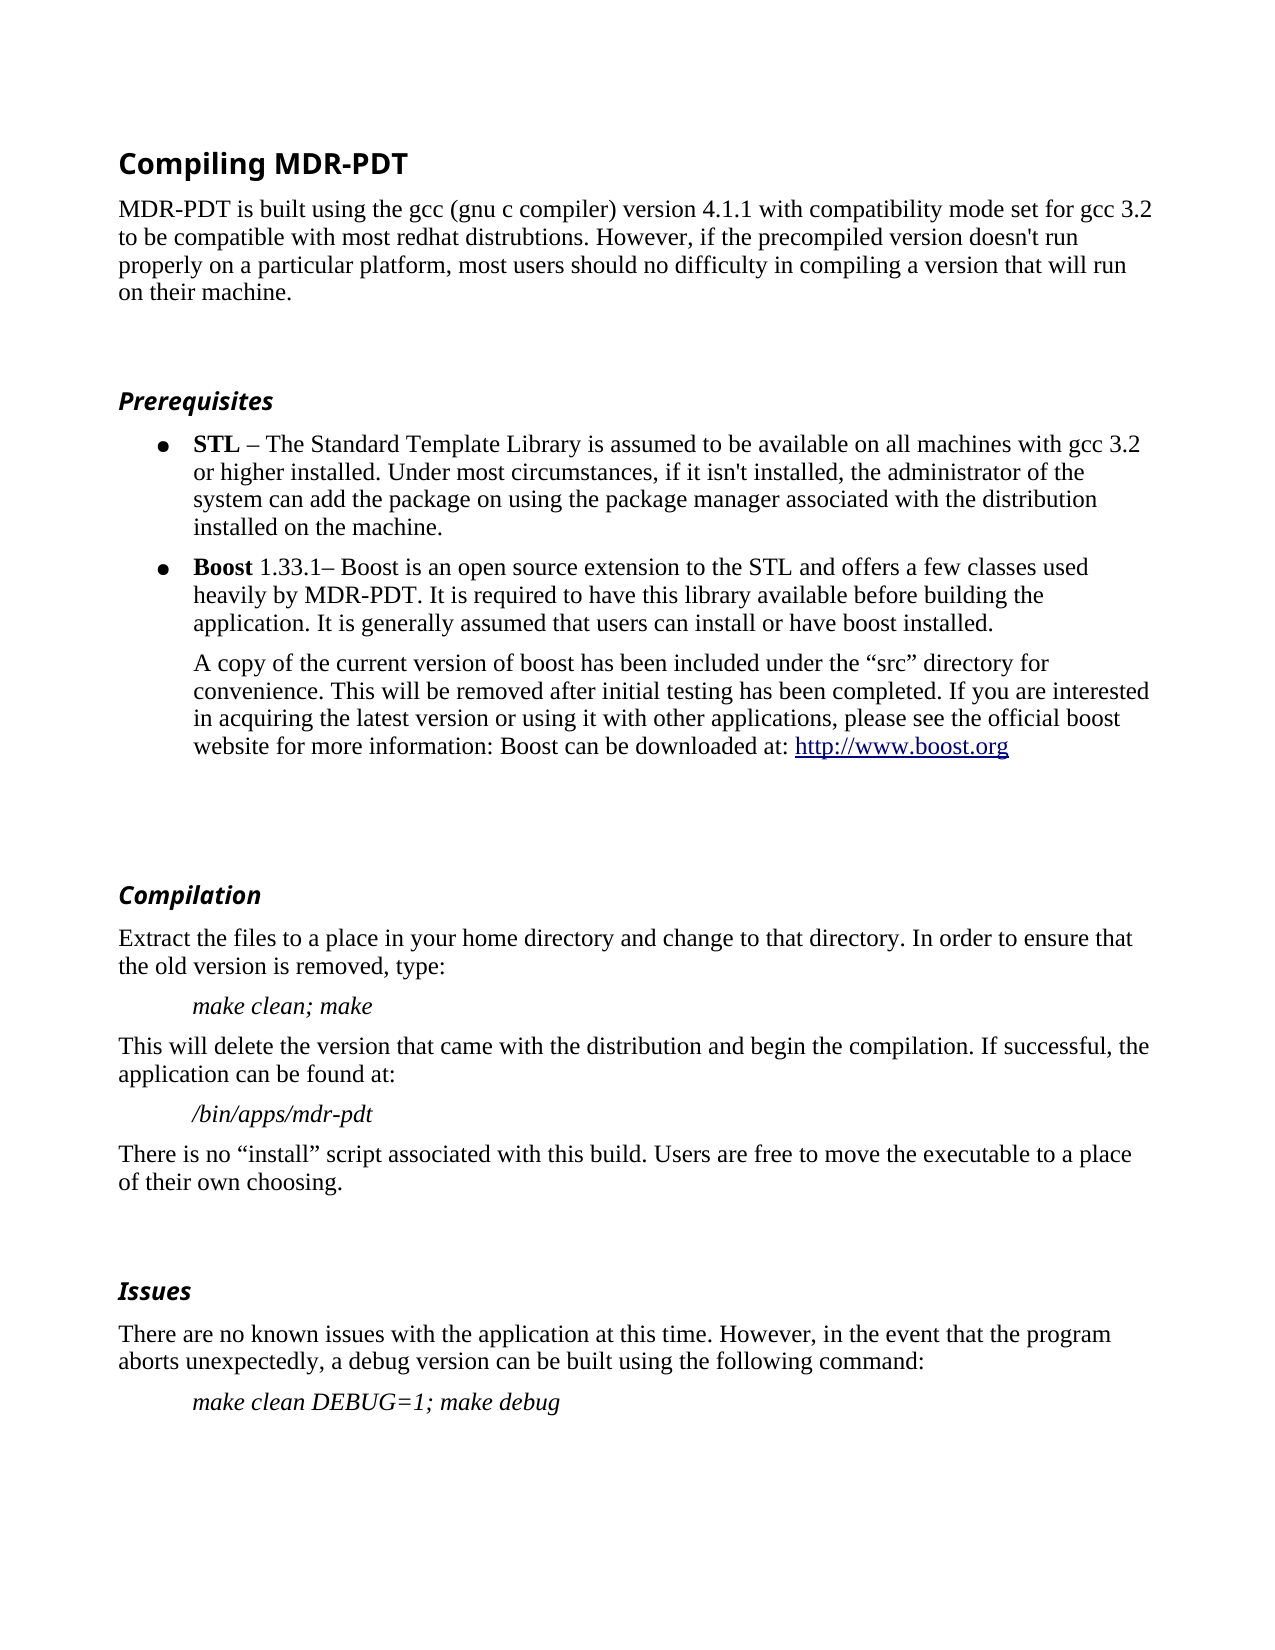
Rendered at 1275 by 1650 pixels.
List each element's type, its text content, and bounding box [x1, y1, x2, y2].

subtitle Compilation [118, 878, 1157, 912]
text /bin/apps/mdr-pdt [118, 1100, 1157, 1128]
text make clean; make [118, 992, 1157, 1020]
subtitle Prerequisites [118, 384, 1157, 418]
text There is no “install” script associated with this build. Users are free to move the executable to a place of their own choosing. [118, 1140, 1157, 1196]
list STL – The Standard Template Library is assumed to be available on all machines with gcc 3.2 or higher installed. Under most circumstances, if it isn't installed, the administrator of the system can add the package on using the package manager associated with the distribution installed on the machine. [156, 430, 1157, 541]
text There are no known issues with the application at this time. However, in the event that the program aborts unexpectedly, a debug version can be built using the following command: [118, 1320, 1157, 1375]
text Extract the files to a place in your home directory and change to that directory. In order to ensure that the old version is removed, type: [118, 924, 1157, 979]
text make clean DEBUG=1; make debug [118, 1388, 1157, 1415]
subtitle Compiling MDR-PDT [118, 143, 1157, 183]
subtitle Issues [118, 1273, 1157, 1307]
list Boost 1.33.1– Boost is an open source extension to the STL and offers a few classes used heavily by MDR-PDT. It is required to have this library available before building the application. It is generally assumed that users can install or have boost installed. [156, 553, 1157, 637]
text MDR-PDT is built using the gcc (gnu c compiler) version 4.1.1 with compatibility mode set for gcc 3.2 to be compatible with most redhat distrubtions. However, if the precompiled version doesn't run properly on a particular platform, most users should no difficulty in compiling a version that will run on their machine. [118, 195, 1157, 306]
text This will delete the version that came with the distribution and begin the compilation. If successful, the application can be found at: [118, 1032, 1157, 1088]
list A copy of the current version of boost has been included under the “src” directory for convenience. This will be removed after initial testing has been completed. If you are interested in acquiring the latest version or using it with other applications, please see the official boost website for more information: Boost can be downloaded at: http://www.boost.org [156, 649, 1157, 760]
